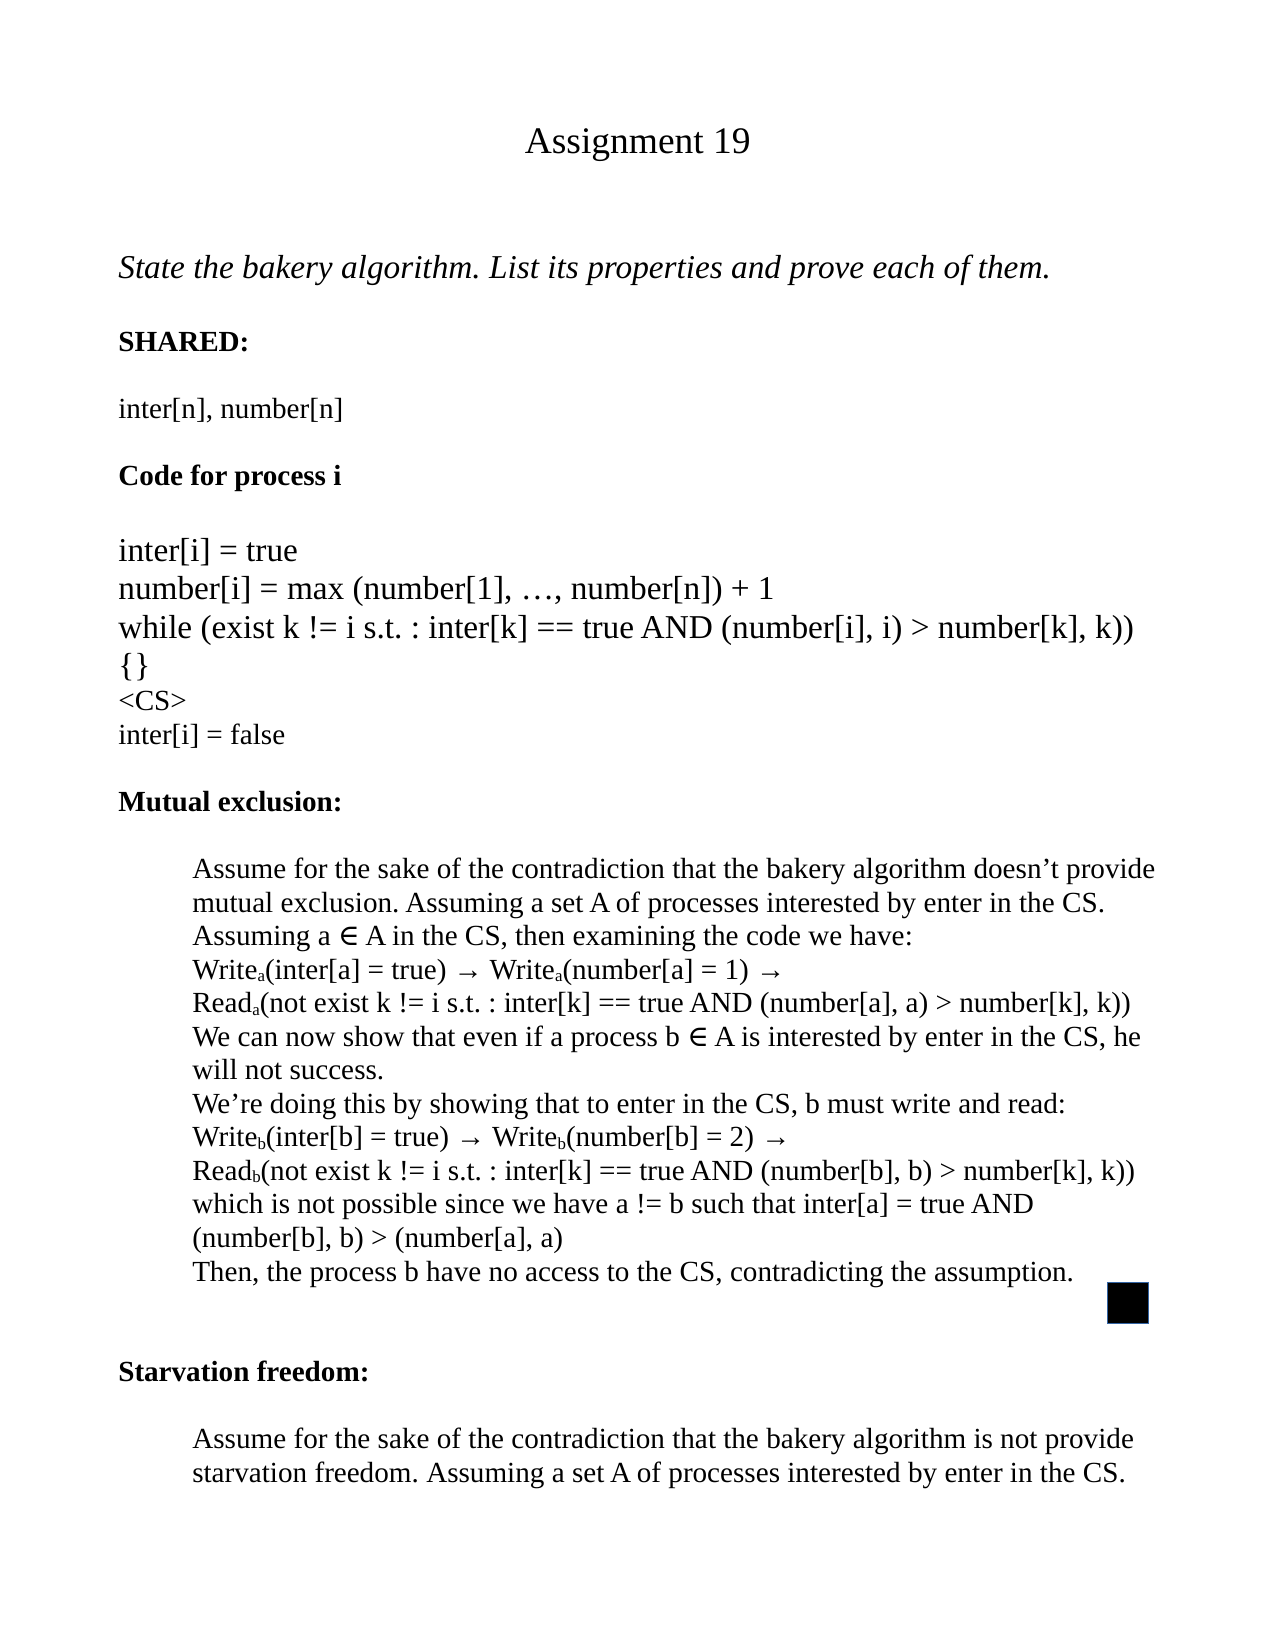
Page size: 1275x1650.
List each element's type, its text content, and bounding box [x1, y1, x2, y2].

text Assuming a ∈ A in the CS, then examining the code we have: [118, 918, 1157, 952]
text Code for process i [118, 458, 1157, 492]
text Then, the process b have no access to the CS, contradicting the assumption. [118, 1254, 1157, 1287]
text while (exist k != i s.t. : inter[k] == true AND (number[i], i) > number[k], k)) {} [118, 607, 1157, 683]
text Readb(not exist k != i s.t. : inter[k] == true AND (number[b], b) > number[k], k)) [118, 1153, 1157, 1187]
text inter[i] = true [118, 530, 1157, 568]
text SHARED: [118, 324, 1157, 358]
text inter[n], number[n] [118, 391, 1157, 425]
text Mutual exclusion: [118, 784, 1157, 818]
text which is not possible since we have a != b such that inter[a] = true AND (number[b], b) > (number[a], a) [118, 1187, 1157, 1254]
text <CS> [118, 683, 1157, 717]
text Starvation freedom: [118, 1354, 1157, 1388]
text Assume for the sake of the contradiction that the bakery algorithm is not provide starvation freedom. Assuming a set A of processes interested by enter in the CS. [118, 1421, 1157, 1488]
text Assignment 19 [118, 118, 1157, 161]
text State the bakery algorithm. List its properties and prove each of them. [118, 247, 1157, 286]
text Writea(inter[a] = true) → Writea(number[a] = 1) → [118, 952, 1157, 985]
text Assume for the sake of the contradiction that the bakery algorithm doesn’t provide mutual exclusion. Assuming a set A of processes interested by enter in the CS. [118, 851, 1157, 918]
text We’re doing this by showing that to enter in the CS, b must write and read: [118, 1086, 1157, 1119]
text We can now show that even if a process b ∈ A is interested by enter in the CS, he will not success. [118, 1019, 1157, 1086]
text Writeb(inter[b] = true) → Writeb(number[b] = 2) → [118, 1119, 1157, 1153]
text Reada(not exist k != i s.t. : inter[k] == true AND (number[a], a) > number[k], k)) [118, 985, 1157, 1019]
text number[i] = max (number[1], …, number[n]) + 1 [118, 568, 1157, 607]
text inter[i] = false [118, 717, 1157, 751]
